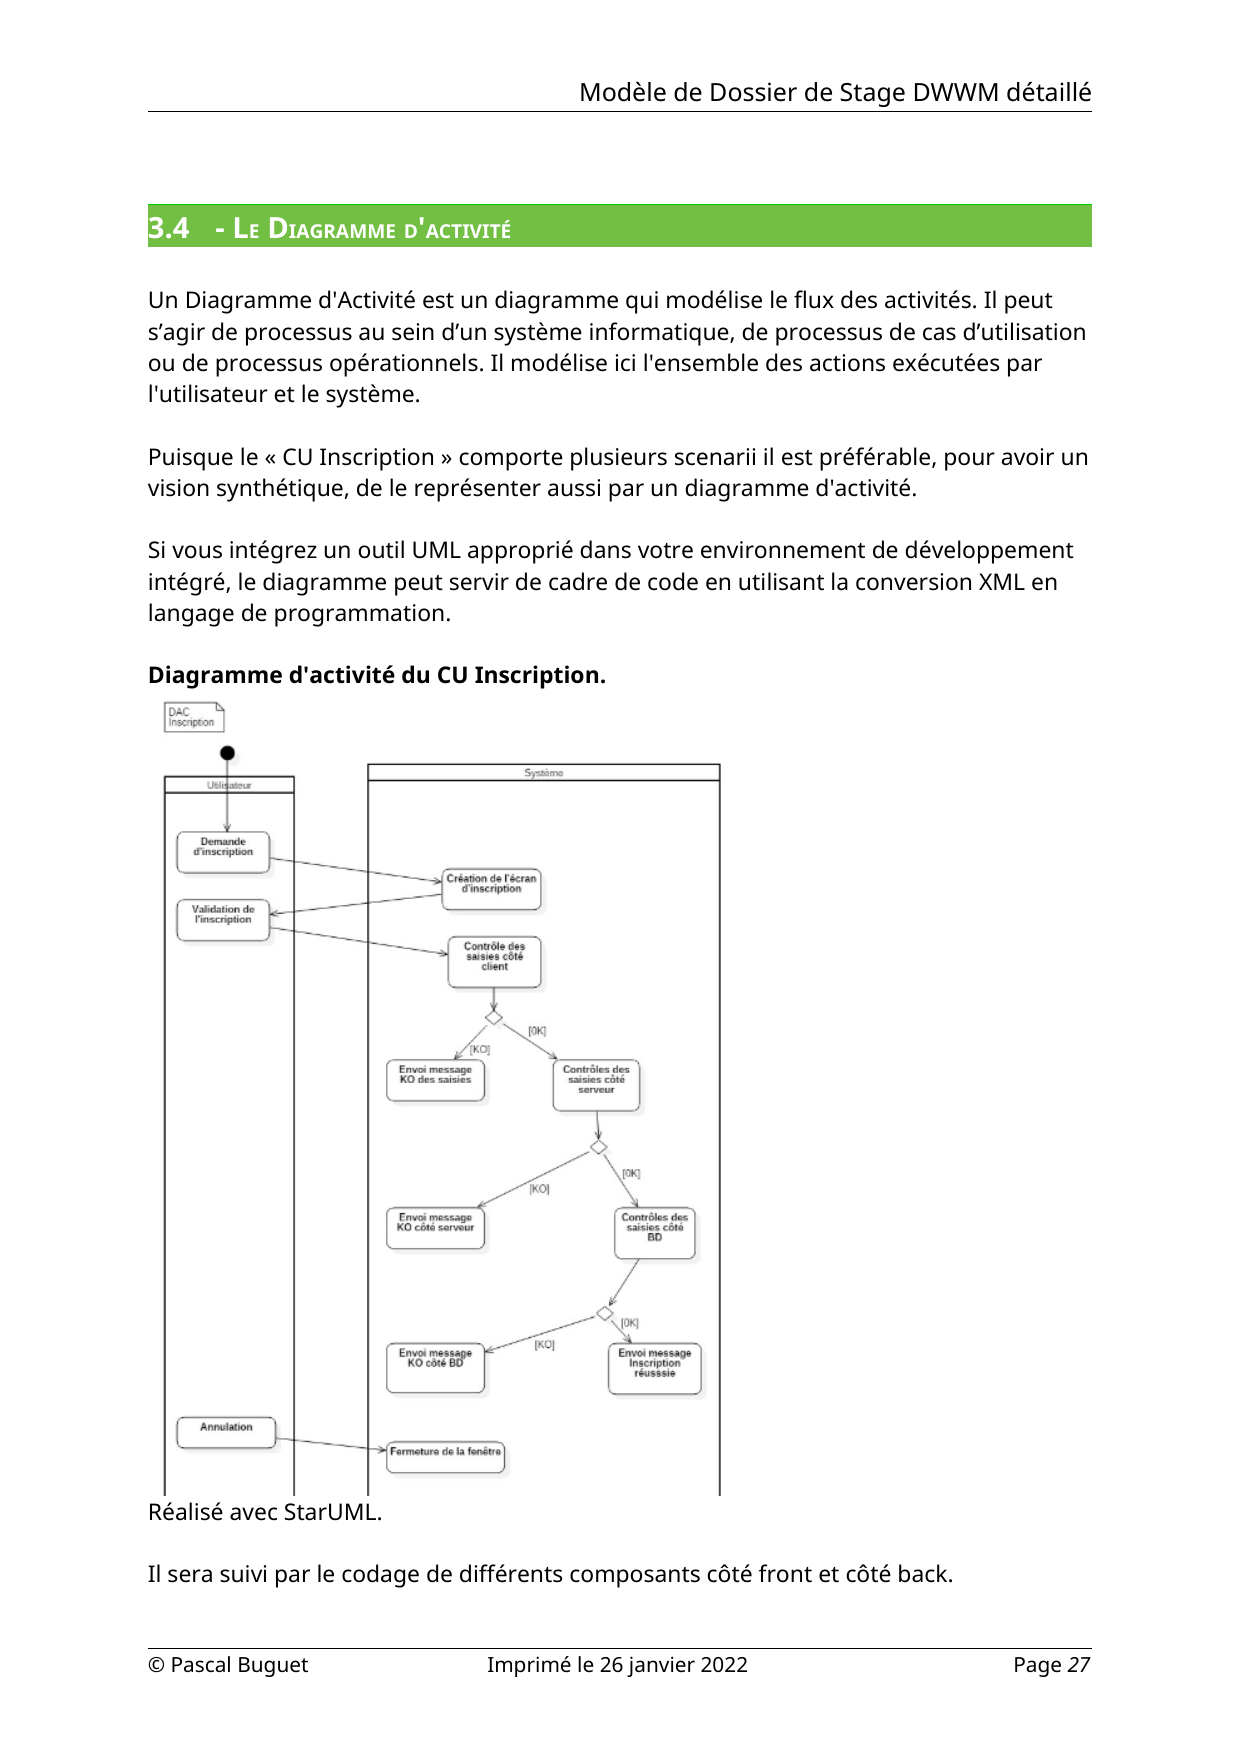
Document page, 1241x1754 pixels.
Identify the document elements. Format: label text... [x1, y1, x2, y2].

picture [147, 690, 747, 1496]
text Si vous intégrez un outil UML approprié dans votre environnement de développement intégré, le diagramme peut servir de cadre de code en utilisant la conversion XML en langage de programmation. [148, 534, 1092, 628]
text Puisque le « CU Inscription » comporte plusieurs scenarii il est préférable, pour avoir un vision synthétique, de le représenter aussi par un diagramme d'activité. [148, 441, 1092, 503]
text Un Diagramme d'Activité est un diagramme qui modélise le flux des activités. Il peut s’agir de processus au sein d’un système informatique, de processus de cas d’utilisation ou de processus opérationnels. Il modélise ici l'ensemble des actions exécutées par l'utilisateur et le système. [148, 284, 1092, 409]
text Diagramme d'activité du CU Inscription. [148, 659, 1092, 691]
text Il sera suivi par le codage de différents composants côté front et côté back. [148, 1558, 1092, 1589]
text Réalisé avec StarUML. [148, 1496, 1092, 1527]
subtitle - Le Diagramme d'activité [148, 205, 1092, 247]
